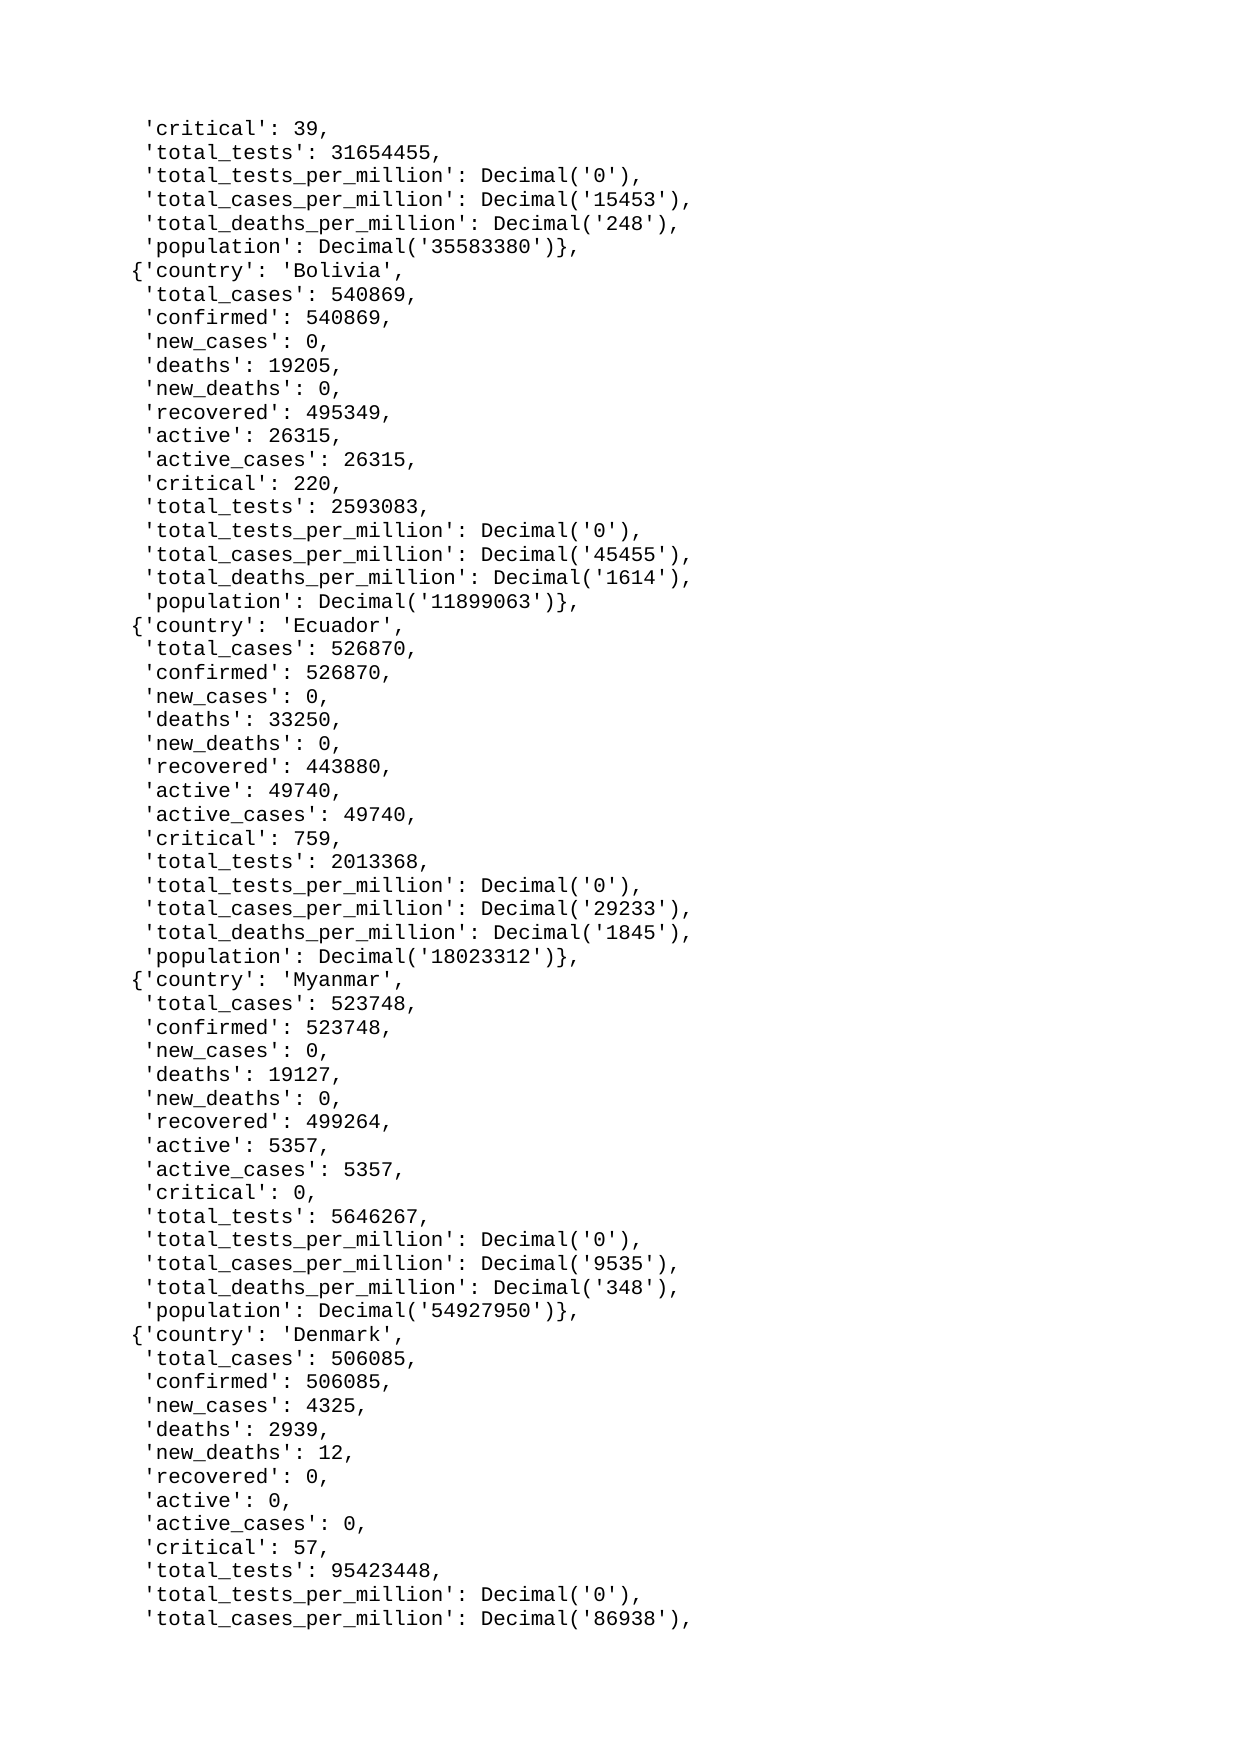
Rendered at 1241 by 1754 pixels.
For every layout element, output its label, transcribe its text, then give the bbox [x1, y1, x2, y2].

text 'total_tests_per_million': Decimal('0'), [118, 1584, 1122, 1608]
text 'total_cases_per_million': Decimal('29233'), [118, 898, 1122, 922]
text 'population': Decimal('35583380')}, [118, 236, 1122, 260]
text 'deaths': 19205, [118, 354, 1122, 378]
text 'total_cases_per_million': Decimal('45455'), [118, 544, 1122, 567]
text 'total_cases_per_million': Decimal('15453'), [118, 189, 1122, 213]
text 'critical': 759, [118, 827, 1122, 851]
text 'critical': 39, [118, 118, 1122, 142]
text 'total_cases_per_million': Decimal('9535'), [118, 1253, 1122, 1277]
text 'active_cases': 0, [118, 1513, 1122, 1537]
text 'total_tests_per_million': Decimal('0'), [118, 165, 1122, 189]
text 'active_cases': 49740, [118, 804, 1122, 827]
text 'critical': 220, [118, 473, 1122, 496]
text 'total_tests': 5646267, [118, 1206, 1122, 1229]
text 'new_cases': 0, [118, 1040, 1122, 1064]
text 'total_cases': 526870, [118, 638, 1122, 662]
text 'new_deaths': 12, [118, 1442, 1122, 1466]
text 'population': Decimal('11899063')}, [118, 591, 1122, 615]
text 'total_tests_per_million': Decimal('0'), [118, 1229, 1122, 1253]
text 'recovered': 443880, [118, 757, 1122, 780]
text 'active_cases': 5357, [118, 1158, 1122, 1182]
text 'confirmed': 540869, [118, 307, 1122, 331]
text 'deaths': 19127, [118, 1064, 1122, 1088]
text 'critical': 0, [118, 1182, 1122, 1206]
text 'total_cases': 506085, [118, 1348, 1122, 1371]
text 'active': 26315, [118, 426, 1122, 449]
text 'active_cases': 26315, [118, 449, 1122, 473]
text 'confirmed': 523748, [118, 1017, 1122, 1040]
text {'country': 'Myanmar', [118, 969, 1122, 993]
text 'confirmed': 506085, [118, 1371, 1122, 1395]
text 'total_cases_per_million': Decimal('86938'), [118, 1608, 1122, 1631]
text 'new_deaths': 0, [118, 1088, 1122, 1111]
text 'deaths': 33250, [118, 709, 1122, 733]
text 'total_cases': 523748, [118, 993, 1122, 1017]
text 'new_cases': 0, [118, 686, 1122, 709]
text {'country': 'Denmark', [118, 1324, 1122, 1348]
text 'deaths': 2939, [118, 1419, 1122, 1442]
text 'critical': 57, [118, 1537, 1122, 1561]
text 'total_tests_per_million': Decimal('0'), [118, 520, 1122, 544]
text 'total_deaths_per_million': Decimal('1614'), [118, 567, 1122, 591]
text 'active': 49740, [118, 780, 1122, 804]
text 'total_tests': 2593083, [118, 496, 1122, 520]
text {'country': 'Ecuador', [118, 615, 1122, 638]
text 'total_deaths_per_million': Decimal('348'), [118, 1277, 1122, 1300]
text 'population': Decimal('18023312')}, [118, 946, 1122, 969]
text 'total_cases': 540869, [118, 284, 1122, 307]
text 'active': 0, [118, 1489, 1122, 1513]
text 'new_cases': 0, [118, 331, 1122, 354]
text 'total_deaths_per_million': Decimal('1845'), [118, 922, 1122, 946]
text 'recovered': 499264, [118, 1111, 1122, 1135]
text 'new_deaths': 0, [118, 733, 1122, 757]
text 'total_tests': 2013368, [118, 851, 1122, 875]
text 'new_cases': 4325, [118, 1395, 1122, 1419]
text 'active': 5357, [118, 1135, 1122, 1158]
text 'population': Decimal('54927950')}, [118, 1300, 1122, 1324]
text {'country': 'Bolivia', [118, 260, 1122, 284]
text 'recovered': 495349, [118, 402, 1122, 426]
text 'total_tests': 31654455, [118, 142, 1122, 165]
text 'recovered': 0, [118, 1466, 1122, 1489]
text 'total_deaths_per_million': Decimal('248'), [118, 213, 1122, 236]
text 'confirmed': 526870, [118, 662, 1122, 686]
text 'total_tests_per_million': Decimal('0'), [118, 875, 1122, 898]
text 'total_tests': 95423448, [118, 1561, 1122, 1584]
text 'new_deaths': 0, [118, 378, 1122, 402]
